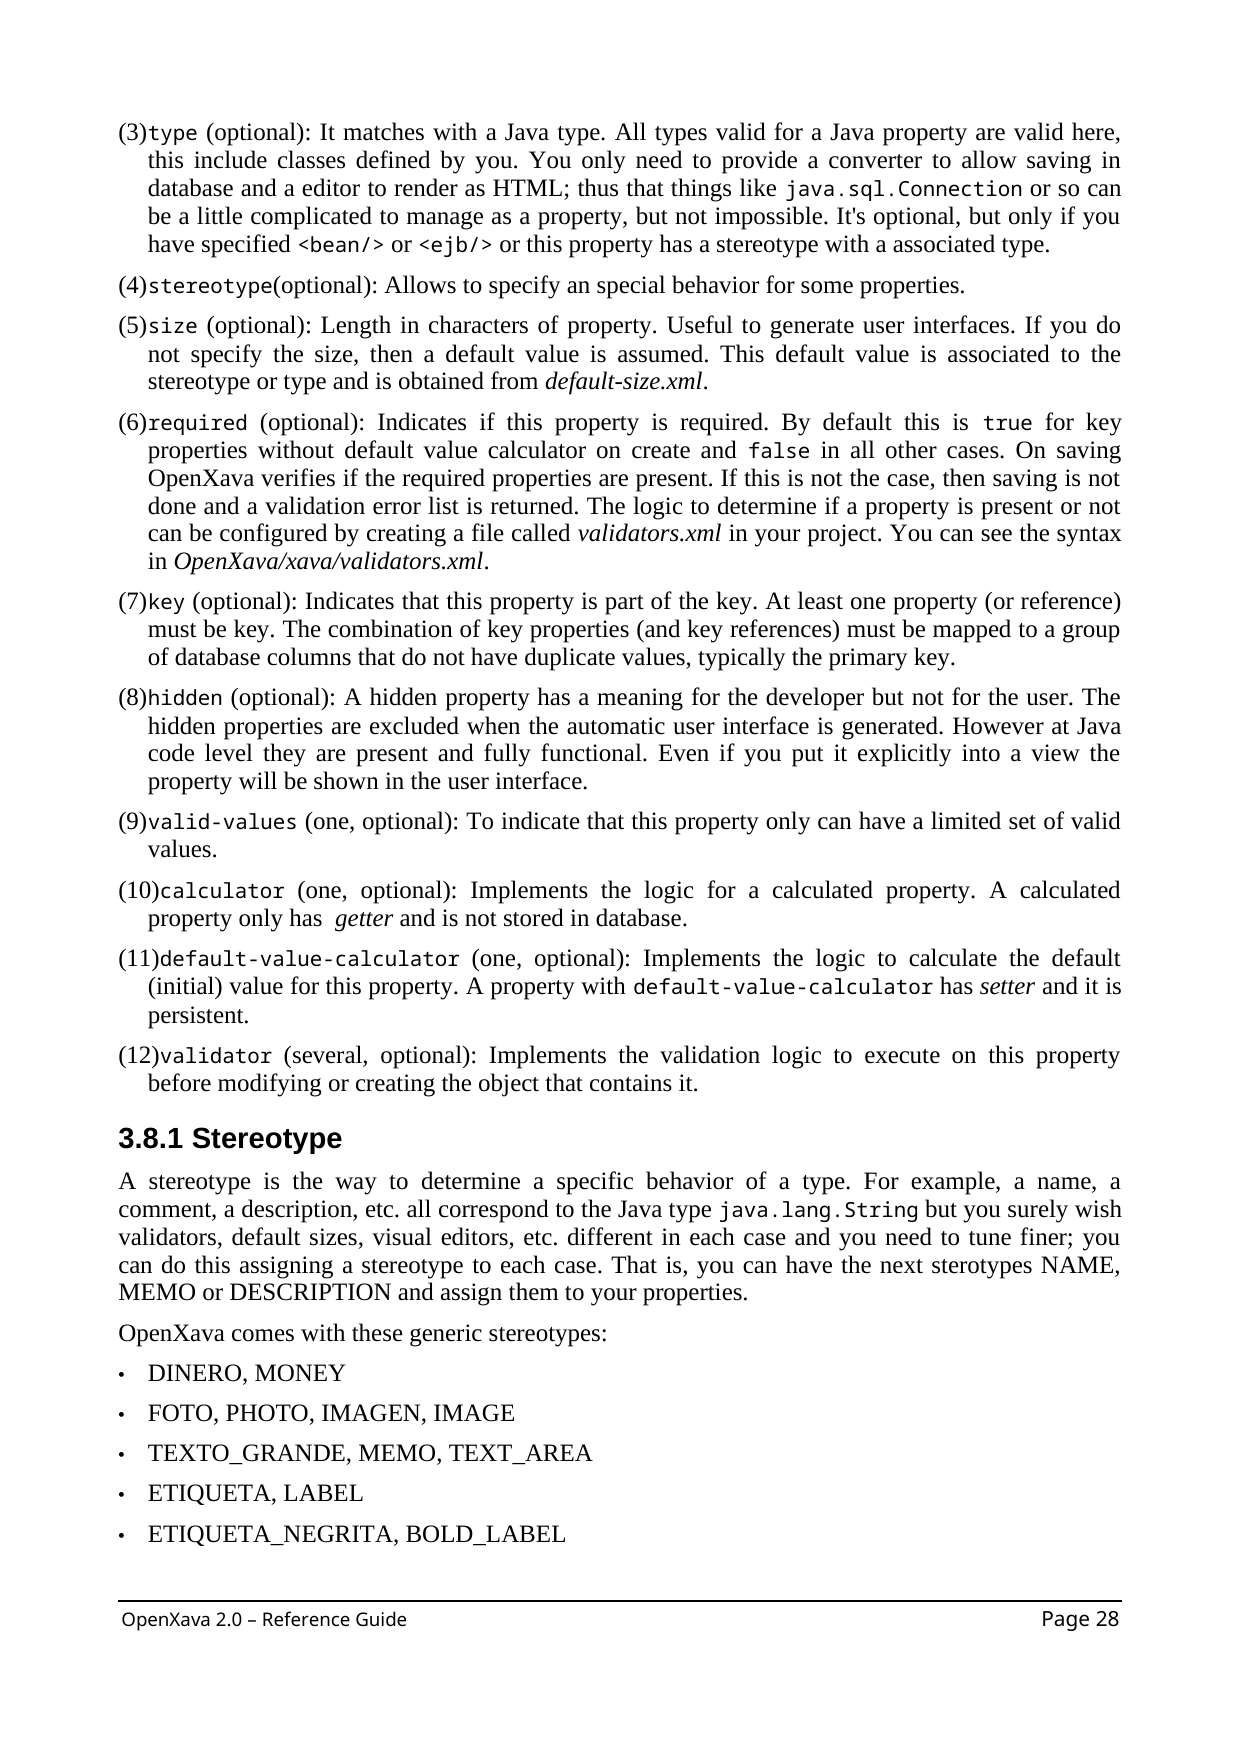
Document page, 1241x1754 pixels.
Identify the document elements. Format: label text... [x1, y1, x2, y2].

list ETIQUETA_NEGRITA, BOLD_LABEL [118, 1520, 1122, 1547]
list TEXTO_GRANDE, MEMO, TEXT_AREA [118, 1439, 1122, 1467]
list valid-values (one, optional): To indicate that this property only can have a limited set of valid values. [118, 807, 1122, 863]
list stereotype(optional): Allows to specify an special behavior for some properties. [118, 271, 1122, 299]
list ETIQUETA, LABEL [118, 1479, 1122, 1507]
list type (optional): It matches with a Java type. All types valid for a Java property are valid here, this include classes defined by you. You only need to provide a converter to allow saving in database and a editor to render as HTML; thus that things like java.sql.Connection or so can be a little complicated to manage as a property, but not impossible. It's optional, but only if you have specified <bean/> or <ejb/> or this property has a stereotype with a associated type. [118, 118, 1122, 258]
list calculator (one, optional): Implements the logic for a calculated property. A calculated property only has getter and is not stored in database. [118, 876, 1122, 932]
list required (optional): Indicates if this property is required. By default this is true for key properties without default value calculator on create and false in all other cases. On saving OpenXava verifies if the required properties are present. If this is not the case, then saving is not done and a validation error list is returned. The logic to determine if a property is present or not can be configured by creating a file called validators.xml in your project. You can see the syntax in OpenXava/xava/validators.xml. [118, 408, 1122, 575]
list key (optional): Indicates that this property is part of the key. At least one property (or reference) must be key. The combination of key properties (and key references) must be mapped to a group of database columns that do not have duplicate values, typically the primary key. [118, 587, 1122, 671]
list default-value-calculator (one, optional): Implements the logic to calculate the default (initial) value for this property. A property with default-value-calculator has setter and it is persistent. [118, 944, 1122, 1028]
text OpenXava comes with these generic stereotypes: [118, 1319, 1122, 1346]
list FOTO, PHOTO, IMAGEN, IMAGE [118, 1399, 1122, 1427]
list validator (several, optional): Implements the validation logic to execute on this property before modifying or creating the object that contains it. [118, 1041, 1122, 1097]
list size (optional): Length in characters of property. Useful to generate user interfaces. If you do not specify the size, then a default value is assumed. This default value is associated to the stereotype or type and is obtained from default-size.xml. [118, 311, 1122, 395]
text A stereotype is the way to determine a specific behavior of a type. For example, a name, a comment, a description, etc. all correspond to the Java type java.lang.String but you surely wish validators, default sizes, visual editors, etc. different in each case and you need to tune finer; you can do this assigning a stereotype to each case. That is, you can have the next sterotypes NAME, MEMO or DESCRIPTION and assign them to your properties. [118, 1167, 1122, 1306]
subtitle Stereotype [118, 1122, 1122, 1154]
list hidden (optional): A hidden property has a meaning for the developer but not for the user. The hidden properties are excluded when the automatic user interface is generated. However at Java code level they are present and fully functional. Even if you put it explicitly into a view the property will be shown in the user interface. [118, 683, 1122, 795]
list DINERO, MONEY [118, 1359, 1122, 1387]
